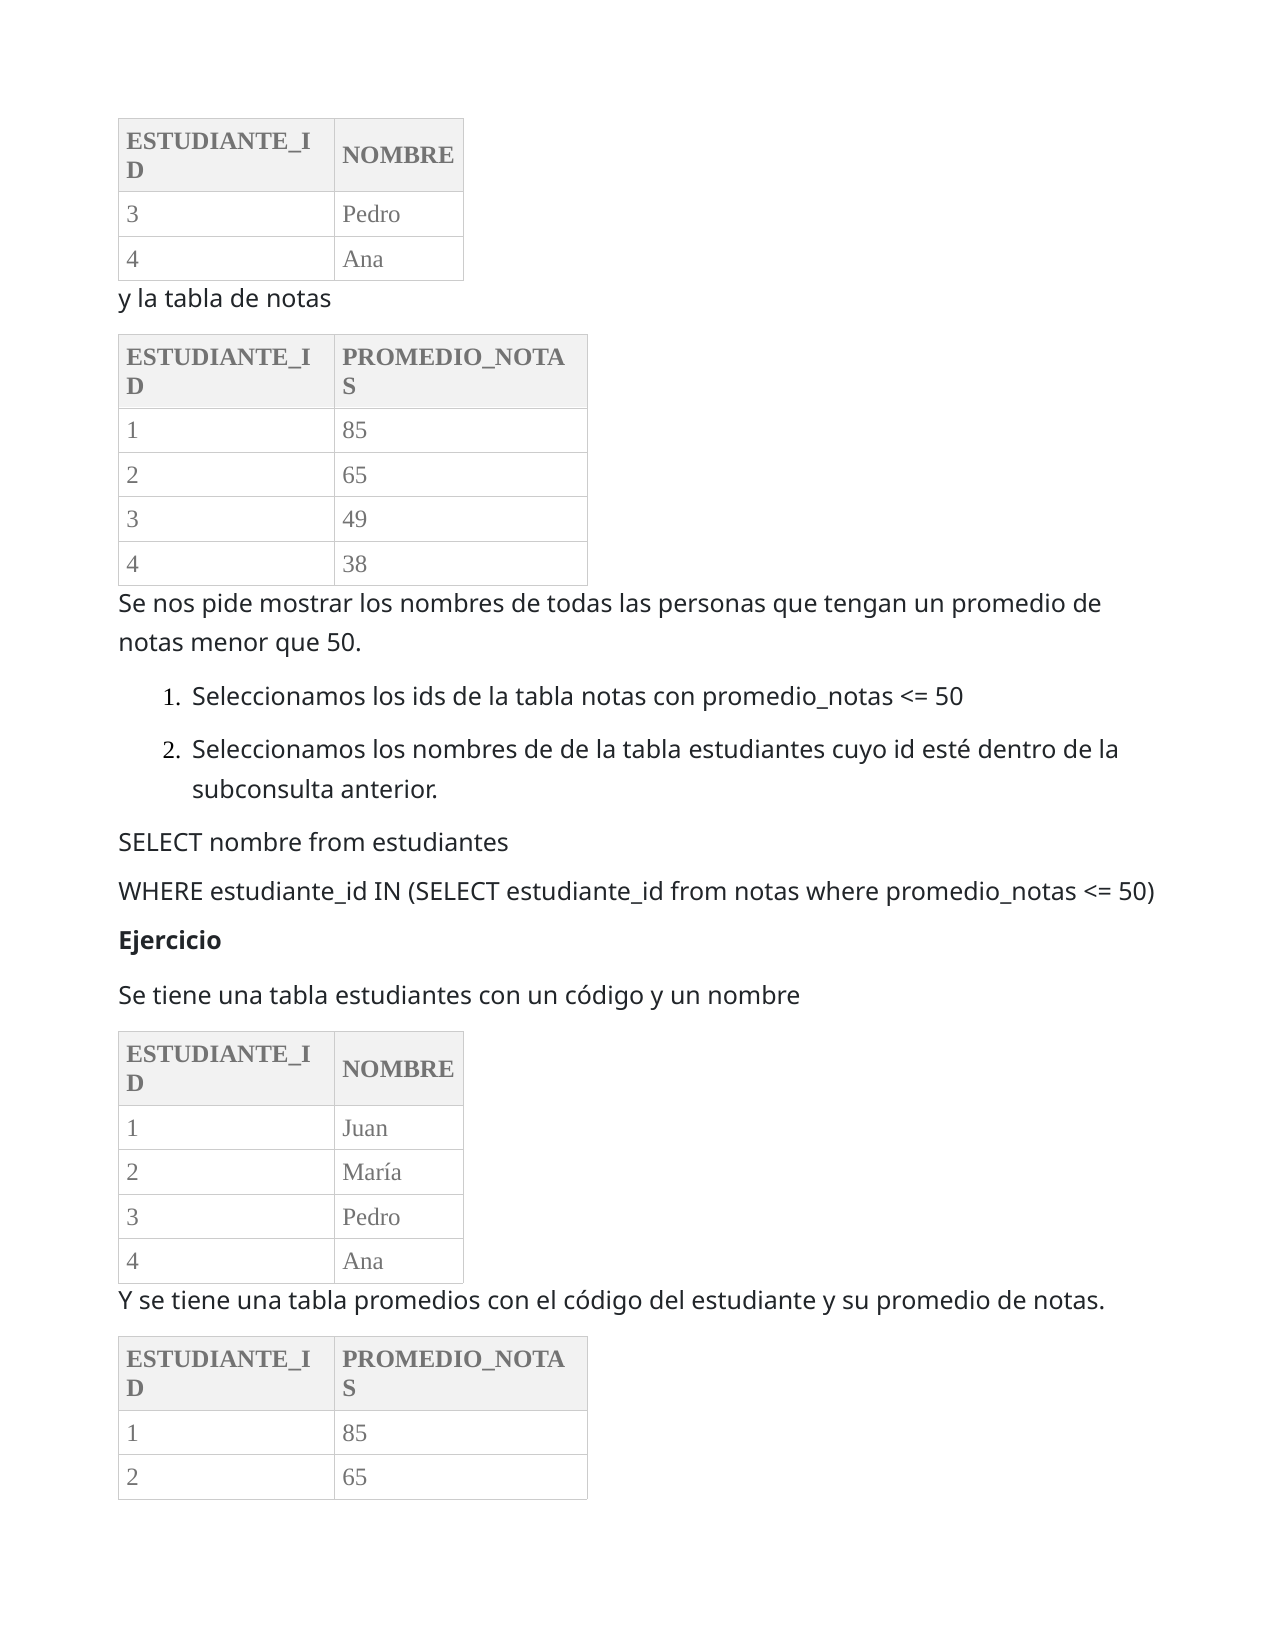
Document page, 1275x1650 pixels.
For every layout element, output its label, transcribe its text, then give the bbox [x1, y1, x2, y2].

table_cell Pedro [335, 192, 463, 236]
table_cell Ana [335, 1239, 463, 1283]
table_cell 2 [119, 453, 334, 496]
table_cell 2 [119, 1455, 334, 1499]
table_header ESTUDIANTE_ID [119, 1337, 334, 1410]
table_header PROMEDIO_NOTAS [335, 335, 587, 407]
table_cell 49 [335, 497, 587, 541]
table_cell 1 [119, 1106, 334, 1149]
table_cell 85 [335, 1411, 587, 1454]
text SELECT nombre from estudiantes [118, 825, 1157, 859]
text y la tabla de notas [118, 280, 1157, 314]
table_cell 3 [119, 497, 334, 541]
text WHERE estudiante_id IN (SELECT estudiante_id from notas where promedio_notas <= 50) [118, 874, 1157, 908]
table_cell 4 [119, 1239, 334, 1283]
text Y se tiene una tabla promedios con el código del estudiante y su promedio de notas. [118, 1283, 1157, 1317]
table_header PROMEDIO_NOTAS [335, 1337, 587, 1410]
table_cell 1 [119, 1411, 334, 1454]
table_cell 2 [119, 1150, 334, 1194]
list Seleccionamos los ids de la tabla notas con promedio_notas <= 50 [162, 678, 1157, 712]
table_header ESTUDIANTE_ID [119, 1032, 334, 1105]
text Se nos pide mostrar los nombres de todas las personas que tengan un promedio de notas menor que 50. [118, 585, 1157, 659]
table_cell 4 [119, 542, 334, 585]
table_cell 38 [335, 542, 587, 585]
table_header ESTUDIANTE_ID [119, 119, 334, 191]
table_cell 65 [335, 1455, 587, 1499]
table_cell 3 [119, 1195, 334, 1238]
table_cell Ana [335, 237, 463, 280]
table_header ESTUDIANTE_ID [119, 335, 334, 407]
table_cell 1 [119, 409, 334, 452]
list Seleccionamos los nombres de de la tabla estudiantes cuyo id esté dentro de la subconsulta anterior. [162, 732, 1157, 805]
table_cell 85 [335, 409, 587, 452]
table_cell María [335, 1150, 463, 1194]
table_cell 65 [335, 453, 587, 496]
table_cell Juan [335, 1106, 463, 1149]
table_cell 3 [119, 192, 334, 236]
table_header NOMBRE [335, 119, 463, 191]
table_header NOMBRE [335, 1032, 463, 1105]
table_cell 4 [119, 237, 334, 280]
subtitle Ejercicio [118, 922, 1157, 956]
table_cell Pedro [335, 1195, 463, 1238]
text Se tiene una tabla estudiantes con un código y un nombre [118, 978, 1157, 1012]
